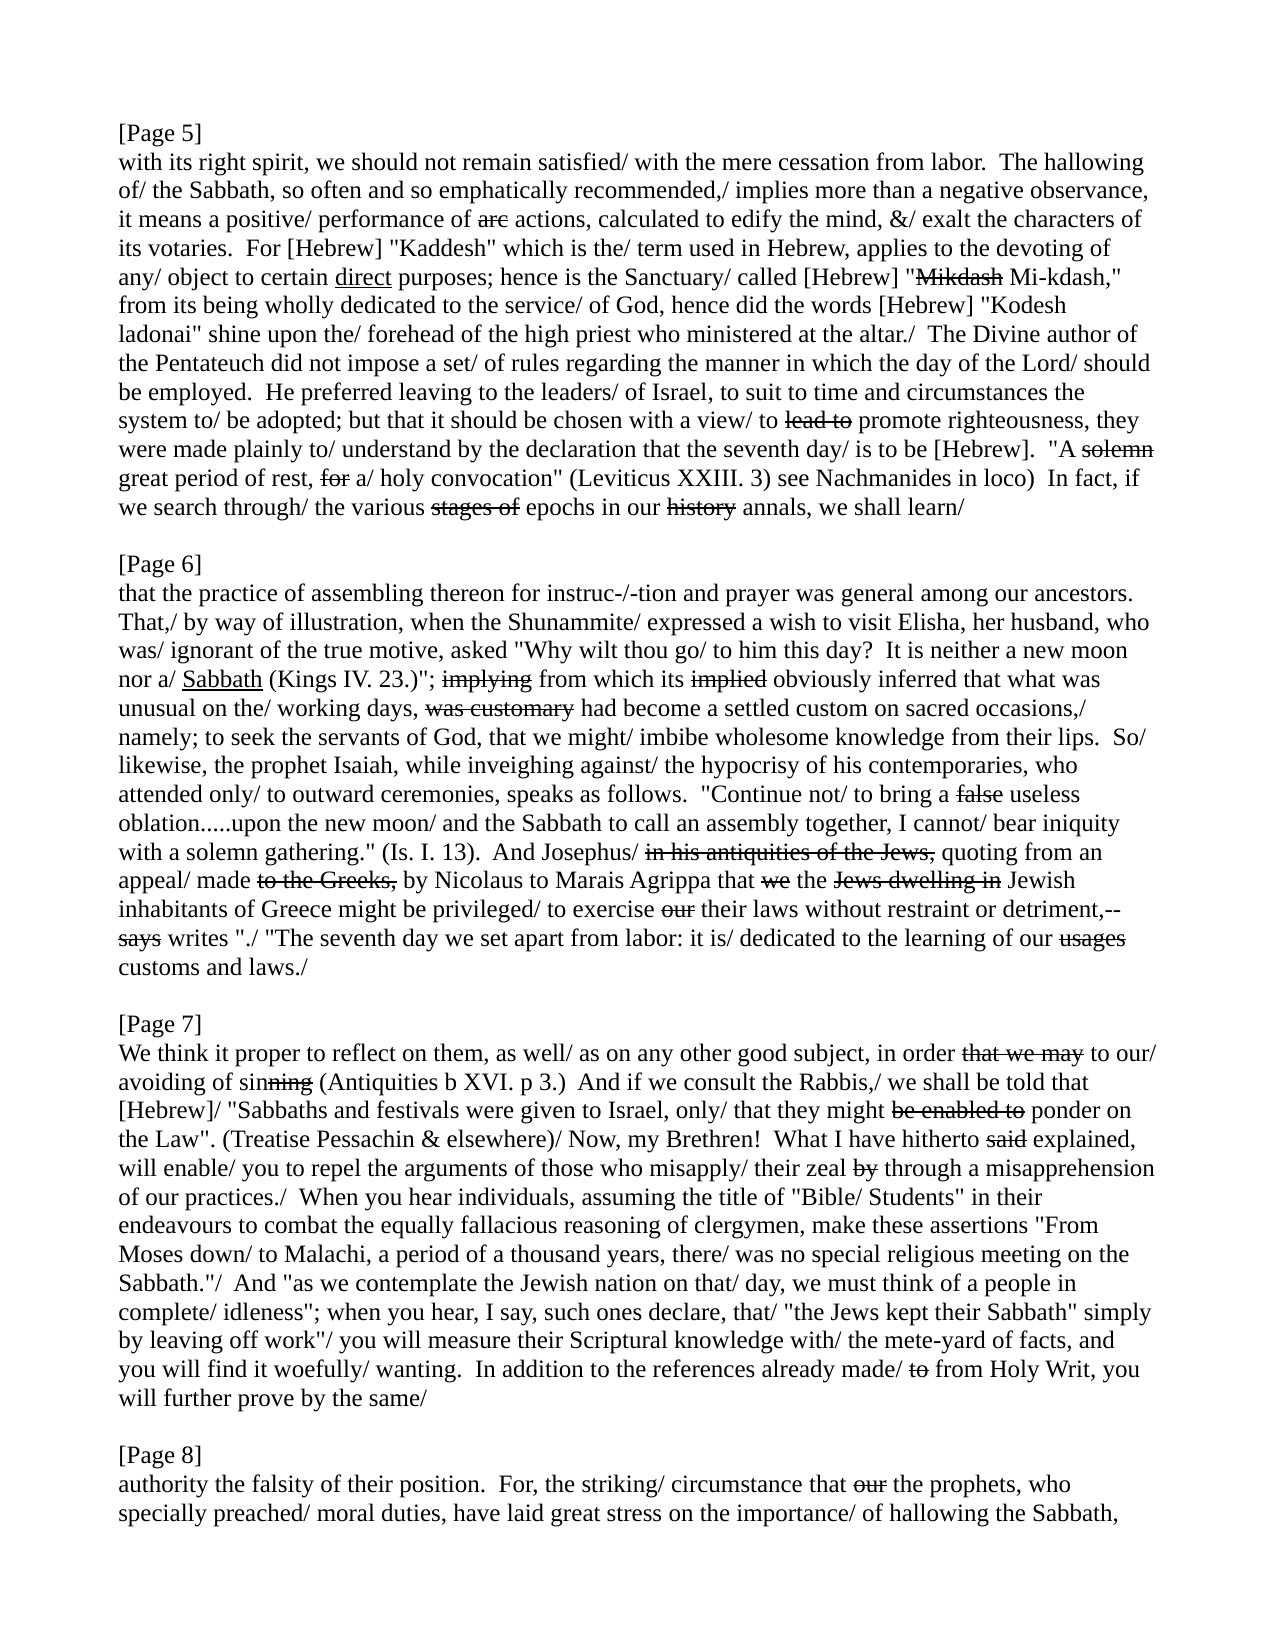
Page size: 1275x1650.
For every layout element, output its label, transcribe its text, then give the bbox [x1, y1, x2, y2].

text [Page 5] [118, 118, 1157, 147]
text [Page 7] [118, 1009, 1157, 1038]
text authority the falsity of their position. For, the striking/ circumstance that our the prophets, who specially preached/ moral duties, have laid great stress on the importance/ of hallowing the Sabbath, [118, 1469, 1157, 1527]
text that the practice of assembling thereon for instruc-/-tion and prayer was general among our ancestors. That,/ by way of illustration, when the Shunammite/ expressed a wish to visit Elisha, her husband, who was/ ignorant of the true motive, asked "Why wilt thou go/ to him this day? It is neither a new moon nor a/ Sabbath (Kings IV. 23.)"; implying from which its implied obviously inferred that what was unusual on the/ working days, was customary had become a settled custom on sacred occasions,/ namely; to seek the servants of God, that we might/ imbibe wholesome knowledge from their lips. So/ likewise, the prophet Isaiah, while inveighing against/ the hypocrisy of his contemporaries, who attended only/ to outward ceremonies, speaks as follows. "Continue not/ to bring a false useless oblation.....upon the new moon/ and the Sabbath to call an assembly together, I cannot/ bear iniquity with a solemn gathering." (Is. I. 13). And Josephus/ in his antiquities of the Jews, quoting from an appeal/ made to the Greeks, by Nicolaus to Marais Agrippa that we the Jews dwelling in Jewish inhabitants of Greece might be privileged/ to exercise our their laws without restraint or detriment,--says writes "./ "The seventh day we set apart from labor: it is/ dedicated to the learning of our usages customs and laws./ [118, 578, 1157, 981]
text [Page 6] [118, 549, 1157, 578]
text [Page 8] [118, 1441, 1157, 1469]
text We think it proper to reflect on them, as well/ as on any other good subject, in order that we may to our/ avoiding of sinning (Antiquities b XVI. p 3.) And if we consult the Rabbis,/ we shall be told that [Hebrew]/ "Sabbaths and festivals were given to Israel, only/ that they might be enabled to ponder on the Law". (Treatise Pessachin & elsewhere)/ Now, my Brethren! What I have hitherto said explained, will enable/ you to repel the arguments of those who misapply/ their zeal by through a misapprehension of our practices./ When you hear individuals, assuming the title of "Bible/ Students" in their endeavours to combat the equally fallacious reasoning of clergymen, make these assertions "From Moses down/ to Malachi, a period of a thousand years, there/ was no special religious meeting on the Sabbath."/ And "as we contemplate the Jewish nation on that/ day, we must think of a people in complete/ idleness"; when you hear, I say, such ones declare, that/ "the Jews kept their Sabbath" simply by leaving off work"/ you will measure their Scriptural knowledge with/ the mete-yard of facts, and you will find it woefully/ wanting. In addition to the references already made/ to from Holy Writ, you will further prove by the same/ [118, 1038, 1157, 1412]
text with its right spirit, we should not remain satisfied/ with the mere cessation from labor. The hallowing of/ the Sabbath, so often and so emphatically recommended,/ implies more than a negative observance, it means a positive/ performance of arc actions, calculated to edify the mind, &/ exalt the characters of its votaries. For [Hebrew] "Kaddesh" which is the/ term used in Hebrew, applies to the devoting of any/ object to certain direct purposes; hence is the Sanctuary/ called [Hebrew] "Mikdash Mi-kdash," from its being wholly dedicated to the service/ of God, hence did the words [Hebrew] "Kodesh ladonai" shine upon the/ forehead of the high priest who ministered at the altar./ The Divine author of the Pentateuch did not impose a set/ of rules regarding the manner in which the day of the Lord/ should be employed. He preferred leaving to the leaders/ of Israel, to suit to time and circumstances the system to/ be adopted; but that it should be chosen with a view/ to lead to promote righteousness, they were made plainly to/ understand by the declaration that the seventh day/ is to be [Hebrew]. "A solemn great period of rest, for a/ holy convocation" (Leviticus XXIII. 3) see Nachmanides in loco) In fact, if we search through/ the various stages of epochs in our history annals, we shall learn/ [118, 147, 1157, 521]
